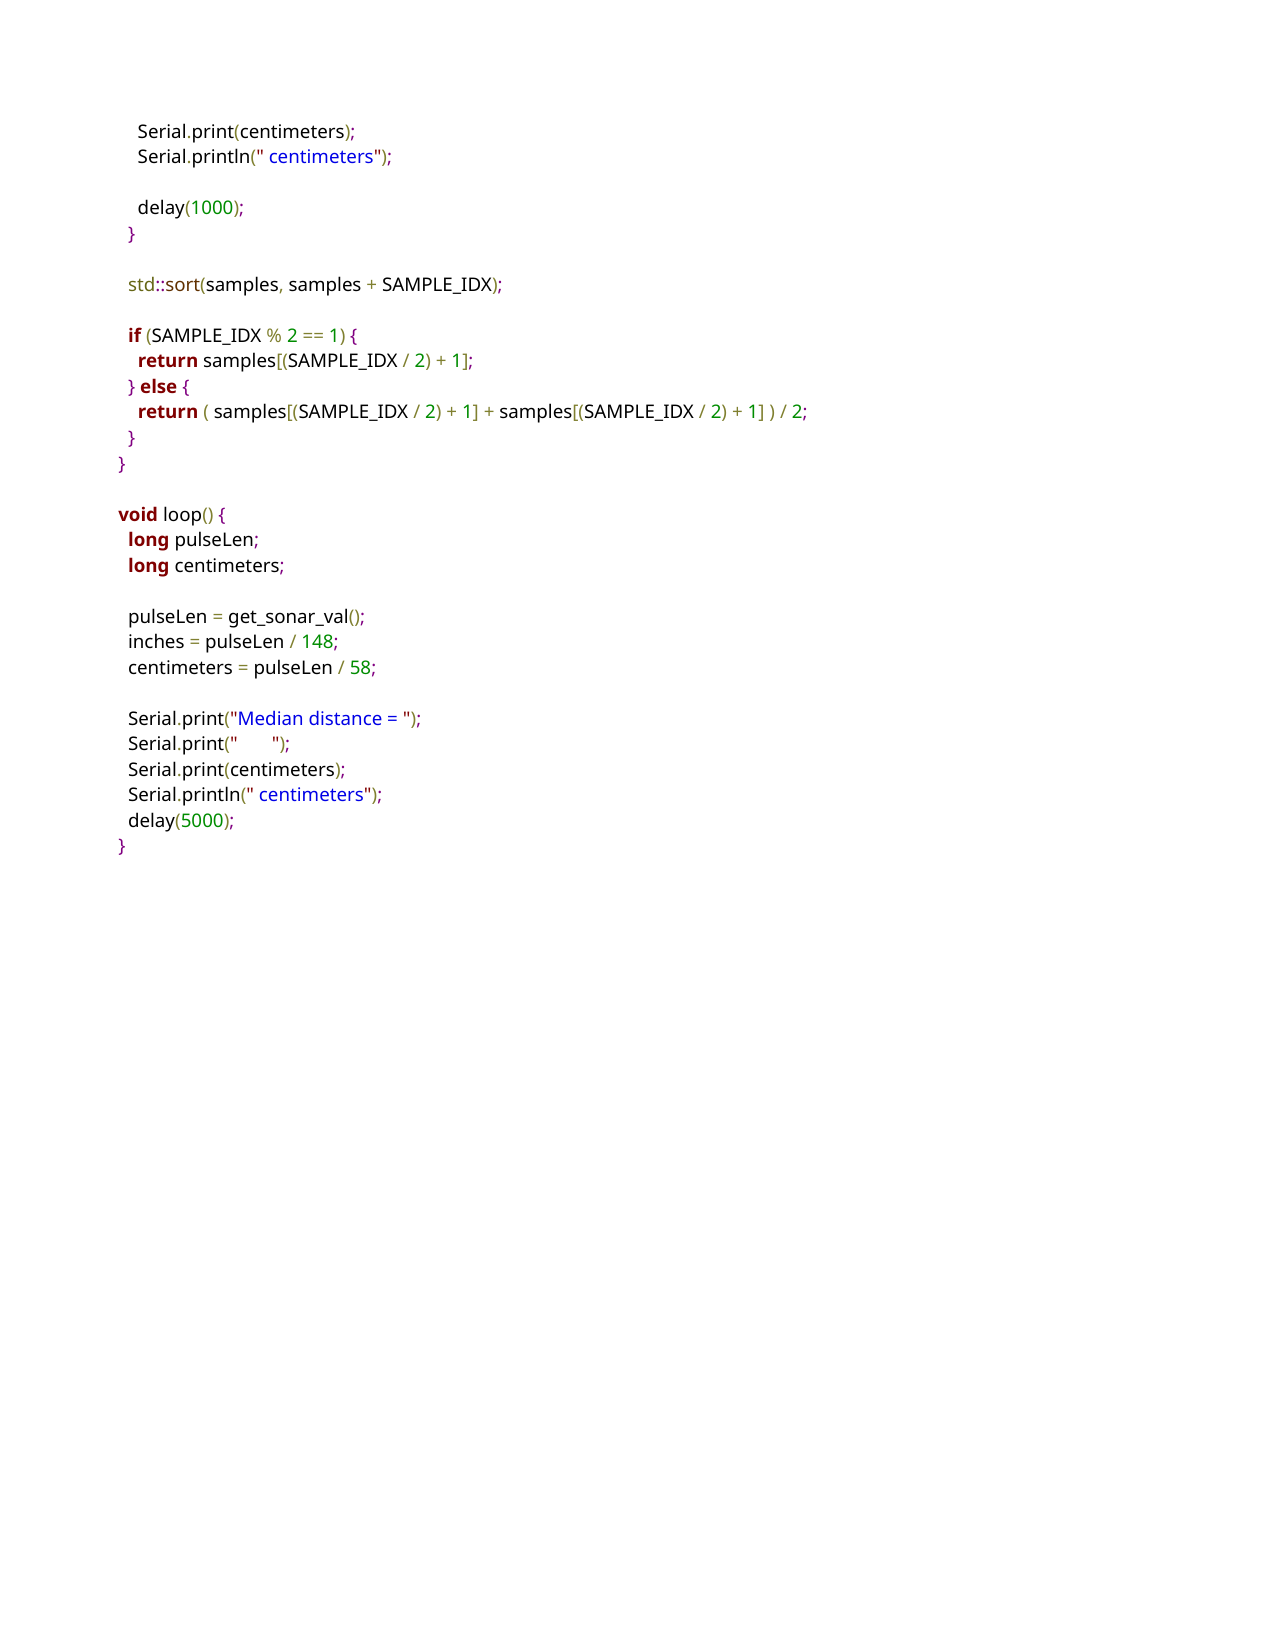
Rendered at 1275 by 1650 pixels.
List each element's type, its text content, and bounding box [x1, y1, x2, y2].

text Serial.println(" centimeters"); [118, 144, 1157, 169]
text if (SAMPLE_IDX % 2 == 1) { [118, 322, 1157, 348]
text void loop() { [118, 501, 1157, 526]
text } [118, 833, 1157, 858]
text Serial.print(centimeters); [118, 756, 1157, 782]
text std::sort(samples, samples + SAMPLE_IDX); [118, 271, 1157, 297]
text Serial.println(" centimeters"); [118, 782, 1157, 807]
text inches = pulseLen / 148; [118, 628, 1157, 654]
text Serial.print(" "); [118, 731, 1157, 756]
text } else { [118, 373, 1157, 399]
text long centimeters; [118, 552, 1157, 577]
text delay(5000); [118, 807, 1157, 833]
text return ( samples[(SAMPLE_IDX / 2) + 1] + samples[(SAMPLE_IDX / 2) + 1] ) / 2; [118, 399, 1157, 424]
text long pulseLen; [118, 526, 1157, 552]
text Serial.print(centimeters); [118, 118, 1157, 144]
text delay(1000); [118, 195, 1157, 220]
text } [118, 424, 1157, 450]
text pulseLen = get_sonar_val(); [118, 603, 1157, 628]
text Serial.print("Median distance = "); [118, 705, 1157, 731]
text } [118, 450, 1157, 475]
text return samples[(SAMPLE_IDX / 2) + 1]; [118, 348, 1157, 373]
text } [118, 220, 1157, 246]
text centimeters = pulseLen / 58; [118, 654, 1157, 679]
